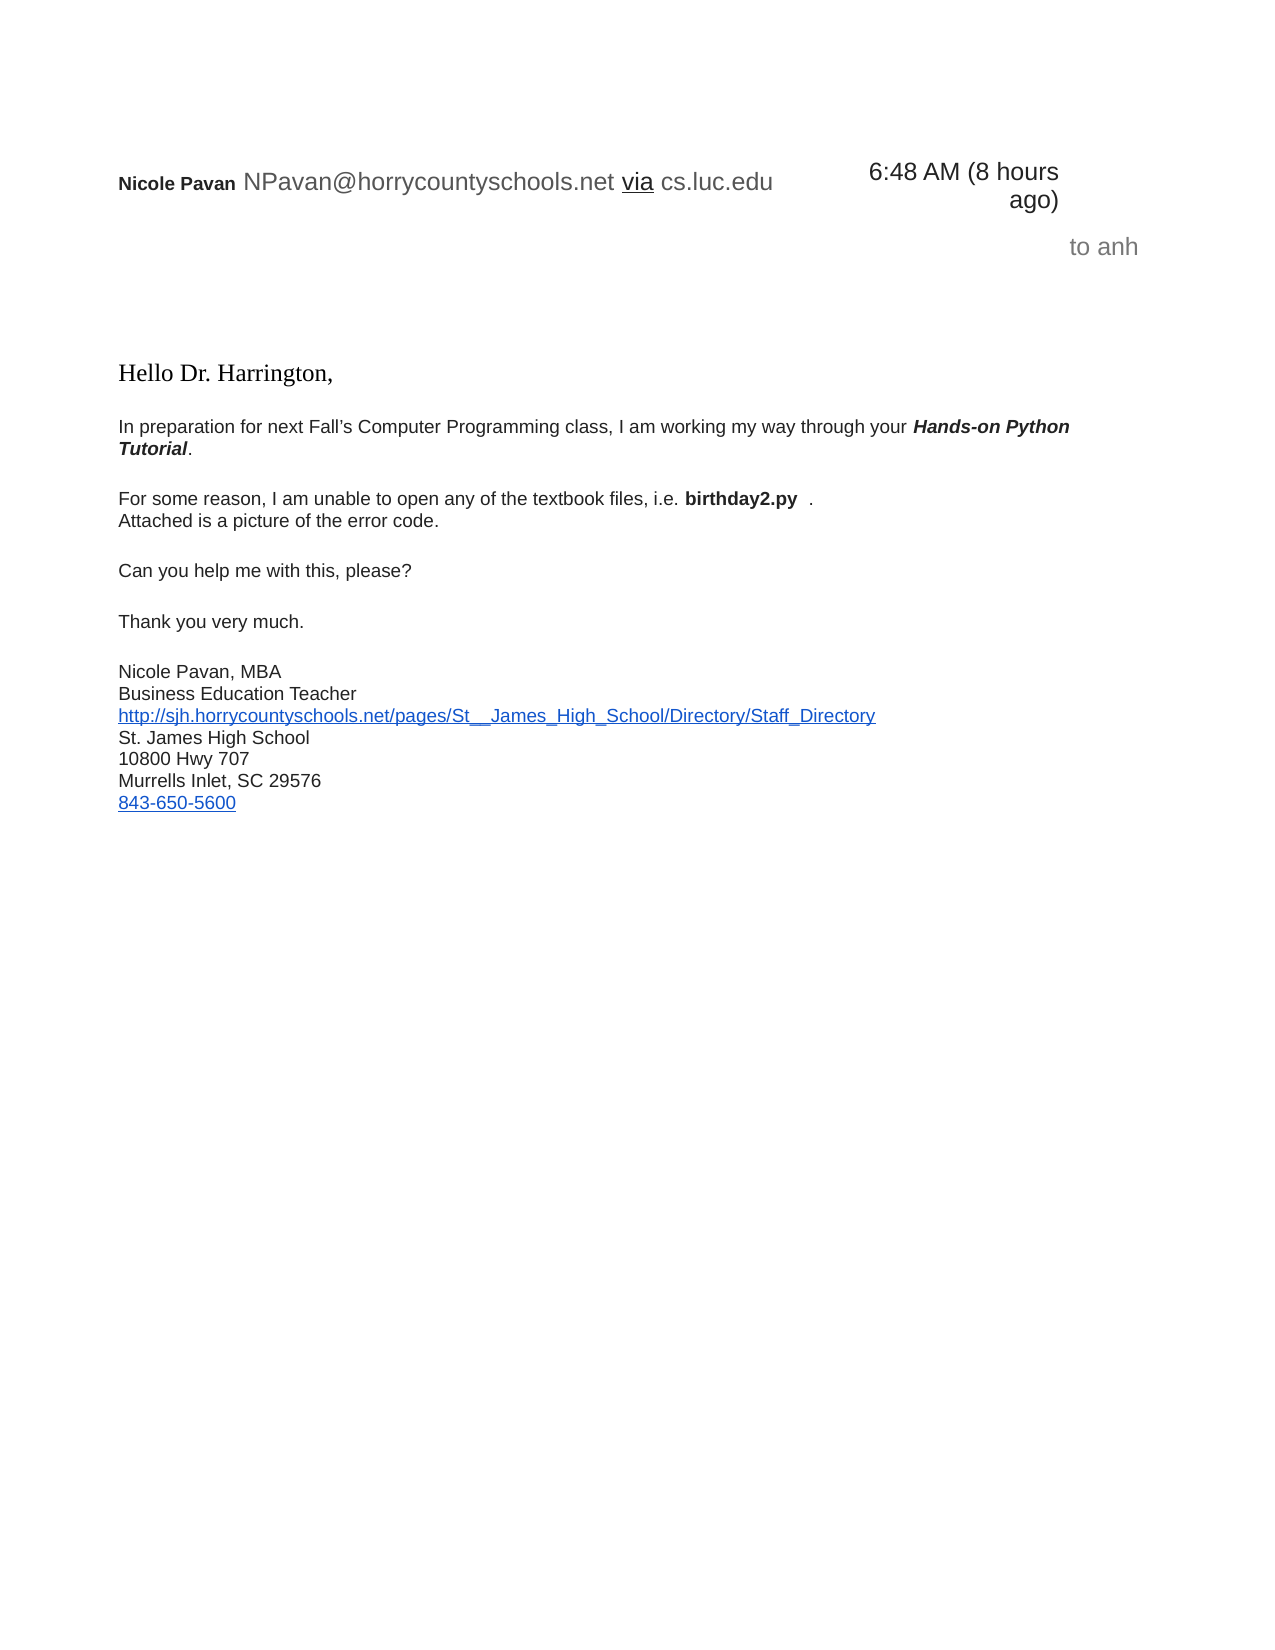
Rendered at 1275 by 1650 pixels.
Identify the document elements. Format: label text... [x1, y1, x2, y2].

text Hello Dr. Harrington, [118, 358, 1133, 387]
text 10800 Hwy 707 [118, 748, 1133, 770]
text St. James High School [118, 726, 1133, 748]
table_header [1069, 147, 1157, 280]
text http://sjh.horrycountyschools.net/pages/St__James_High_School/Directory/Staff_Directory [118, 704, 1133, 726]
text Business Education Teacher [118, 683, 1133, 704]
text Nicole Pavan, MBA [118, 661, 1133, 683]
table_header [118, 147, 786, 167]
text Attached is a picture of the error code. [118, 509, 1133, 531]
text Murrells Inlet, SC 29576 [118, 770, 1133, 792]
table_header [118, 196, 786, 216]
text Can you help me with this, please? [118, 560, 1133, 582]
table_header Nicole Pavan NPavan@horrycountyschools.net via cs.luc.edu [118, 167, 786, 196]
table_header to anh [1069, 232, 1149, 280]
table_cell [118, 216, 1069, 280]
table_header 6:48 AM (8 hours ago) [786, 147, 1064, 216]
text 843-650-5600 [118, 792, 1133, 813]
table_header [1064, 147, 1069, 216]
text For some reason, I am unable to open any of the textbook files, i.e. birthday2.py . [118, 488, 1133, 509]
text In preparation for next Fall’s Computer Programming class, I am working my way through your Hands-on Python Tutorial. [118, 415, 1133, 459]
text Thank you very much. [118, 610, 1133, 632]
